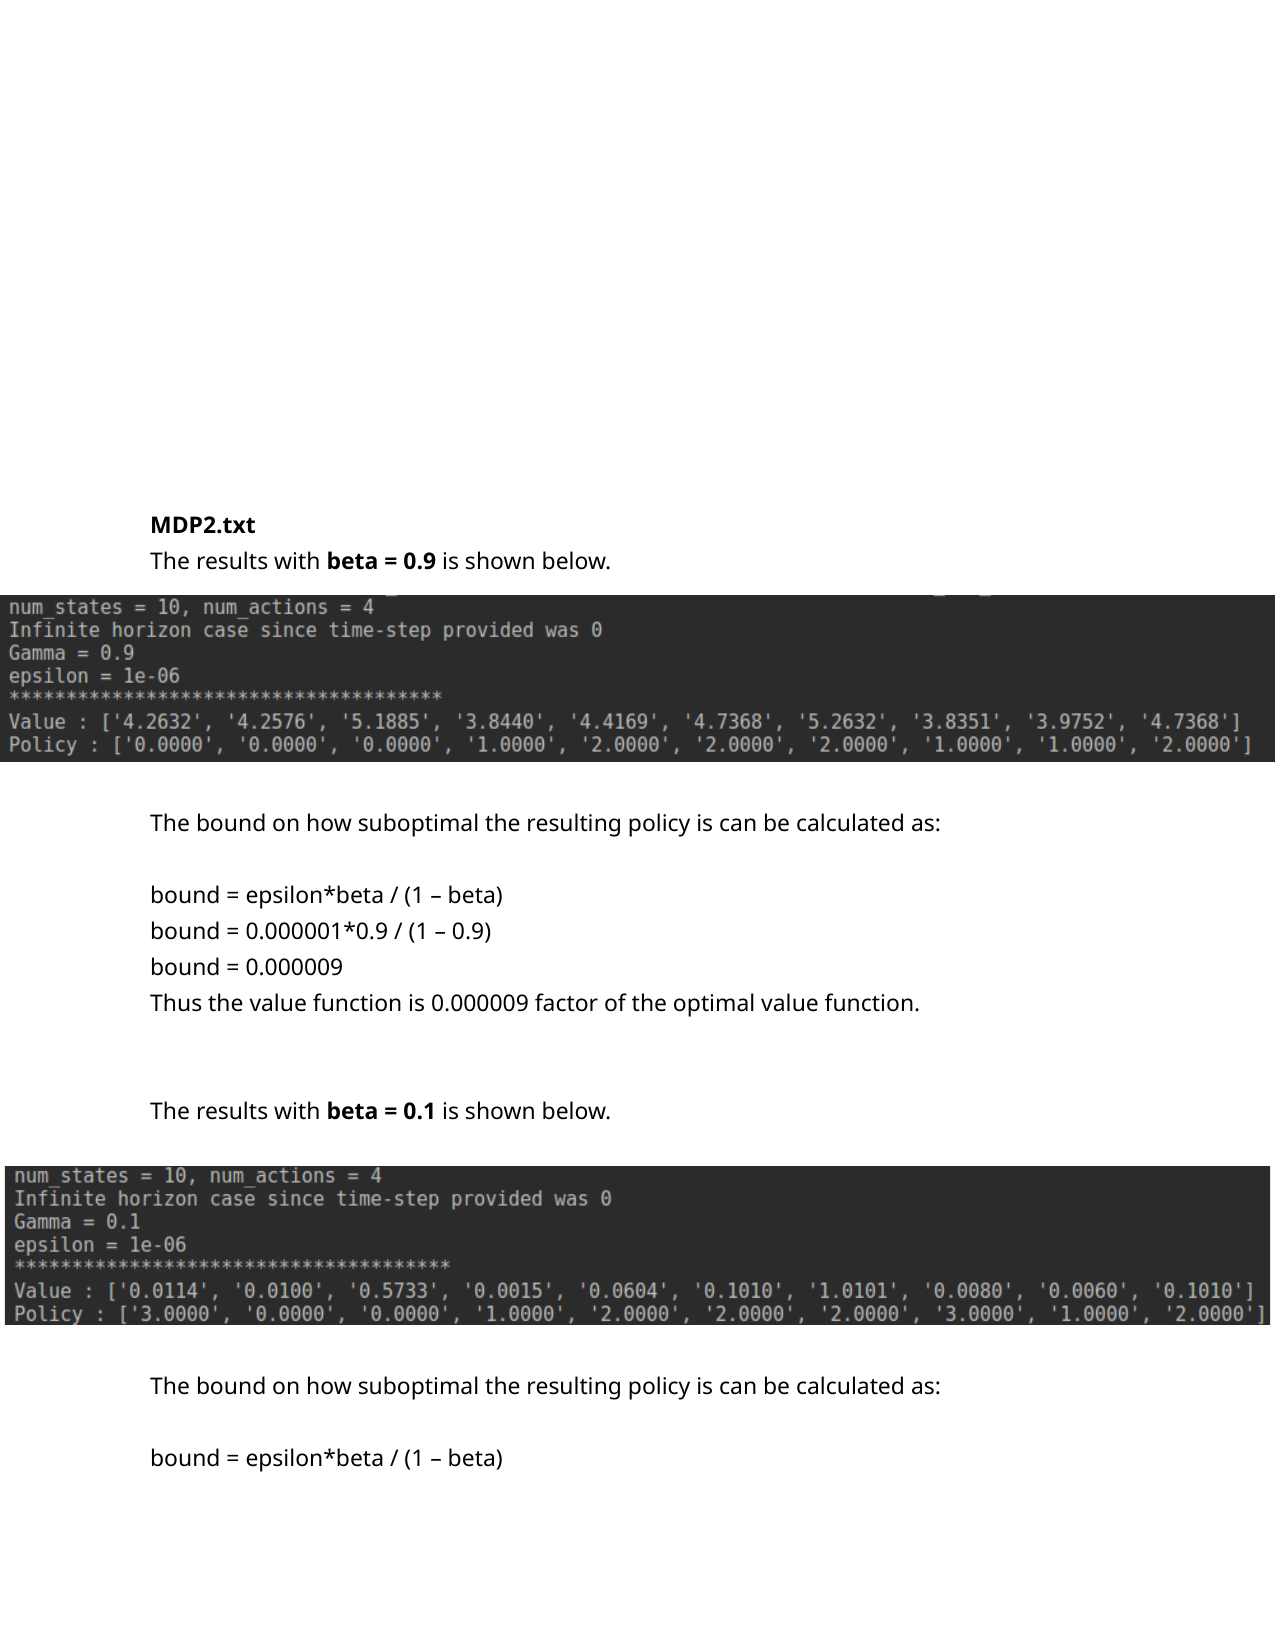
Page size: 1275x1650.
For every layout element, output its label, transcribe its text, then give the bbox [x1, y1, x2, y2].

list Thus the value function is 0.000009 factor of the optimal value function. [150, 987, 1125, 1018]
list The bound on how suboptimal the resulting policy is can be calculated as: [150, 1370, 1125, 1401]
list bound = epsilon*beta / (1 – beta) [150, 879, 1125, 910]
list bound = 0.000009 [150, 951, 1125, 982]
list The bound on how suboptimal the resulting policy is can be calculated as: [150, 807, 1125, 838]
list The results with beta = 0.9 is shown below. [150, 545, 1125, 577]
picture [0, 595, 1275, 762]
picture [4, 1166, 1271, 1325]
list bound = 0.000001*0.9 / (1 – 0.9) [150, 915, 1125, 946]
list bound = epsilon*beta / (1 – beta) [150, 1442, 1125, 1473]
list The results with beta = 0.1 is shown below. [150, 1094, 1125, 1126]
list MDP2.txt [150, 509, 1125, 541]
